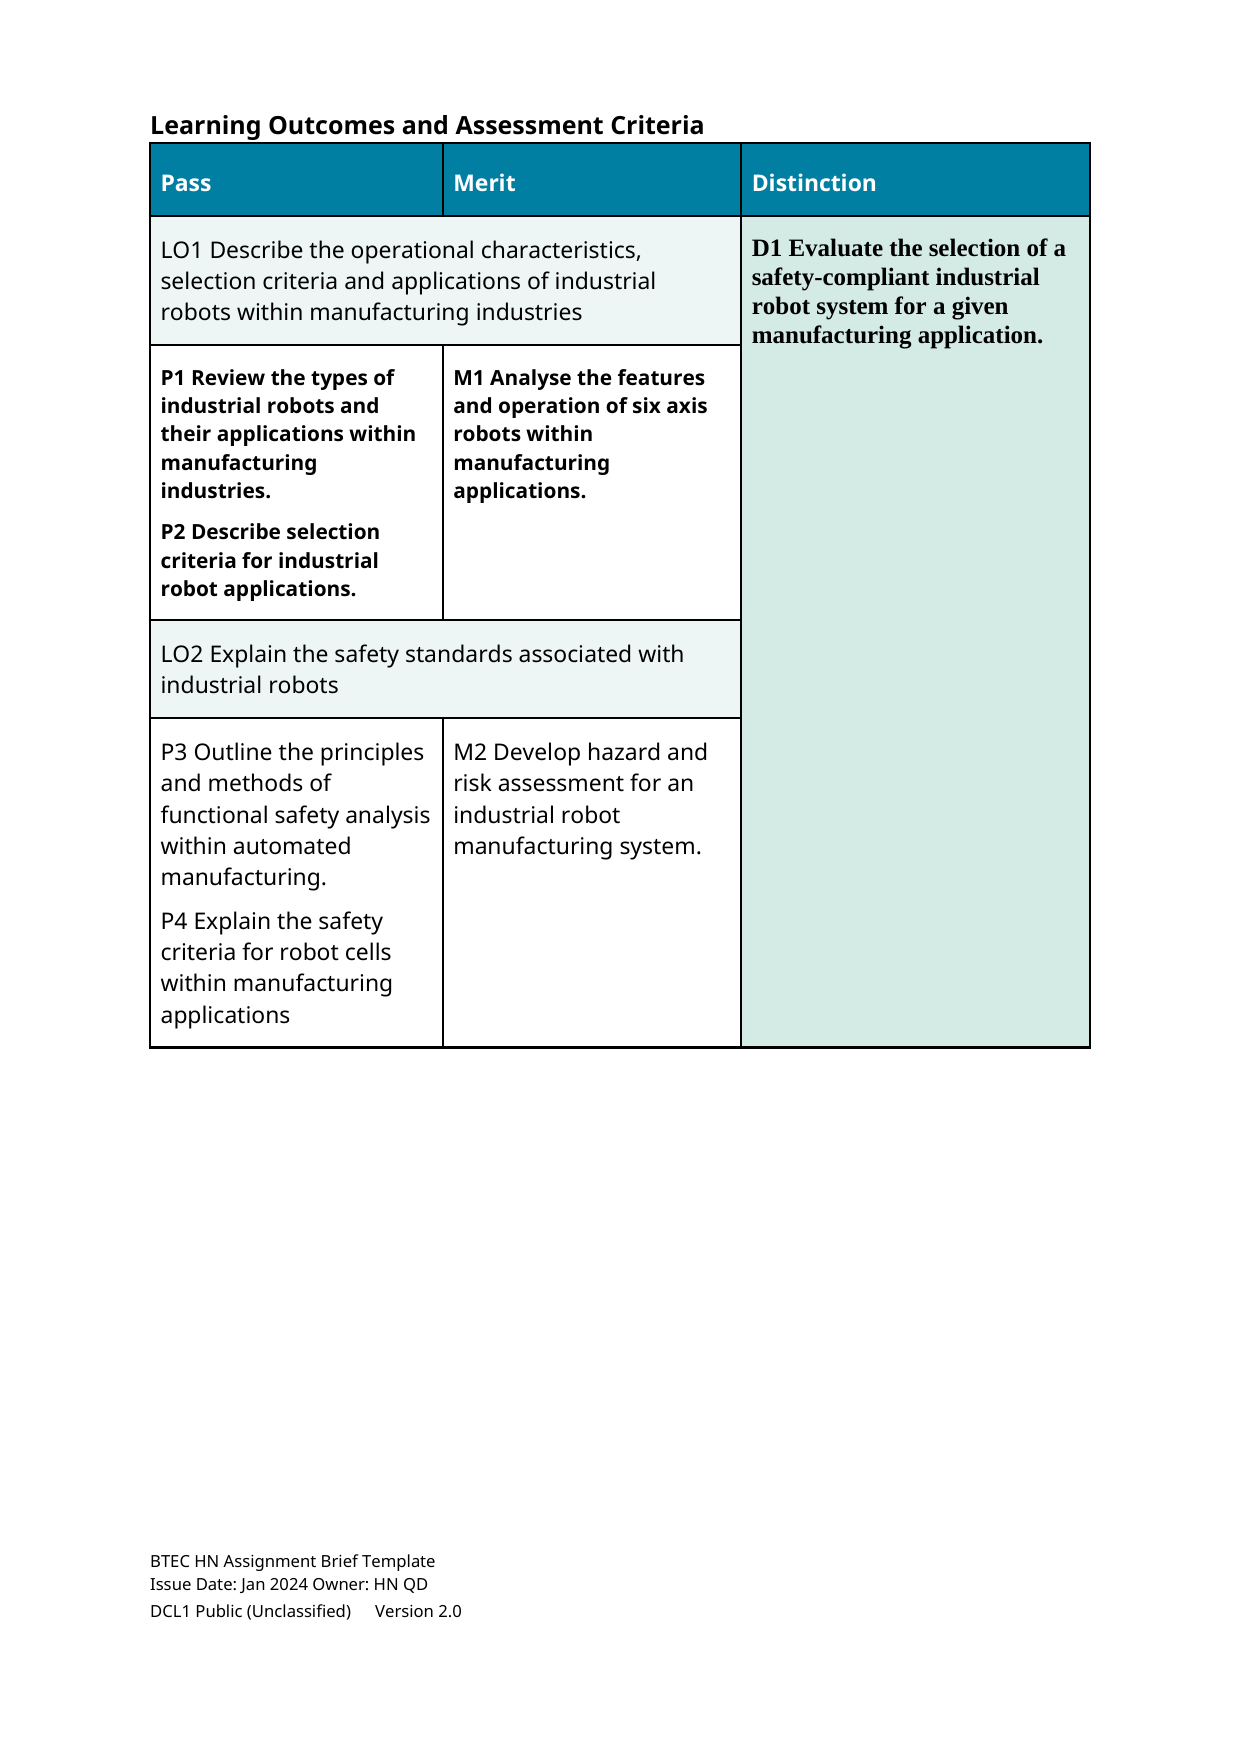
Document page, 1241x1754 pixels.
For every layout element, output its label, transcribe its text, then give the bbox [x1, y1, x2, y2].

table_cell D1 Evaluate the selection of a safety-compliant industrial robot system for a given manufacturing application. [742, 217, 1089, 1046]
table_header Merit [444, 144, 740, 215]
text Learning Outcomes and Assessment Criteria [150, 108, 1090, 142]
table_cell LO2 Explain the safety standards associated with industrial robots [151, 621, 740, 717]
table_cell LO1 Describe the operational characteristics, selection criteria and applications of industrial robots within manufacturing industries [151, 217, 740, 344]
table_header Pass [151, 144, 442, 215]
table_cell M1 Analyse the features and operation of six axis robots within manufacturing applications. [444, 346, 740, 619]
table_cell M2 Develop hazard and risk assessment for an industrial robot manufacturing system. [444, 719, 740, 1046]
table_cell P3 Outline the principles and methods of functional safety analysis within automated manufacturing. P4 Explain the safety criteria for robot cells within manufacturing applications [151, 719, 442, 1046]
table_cell P1 Review the types of industrial robots and their applications within manufacturing industries. P2 Describe selection criteria for industrial robot applications. [151, 346, 442, 619]
table_header Distinction [742, 144, 1089, 215]
